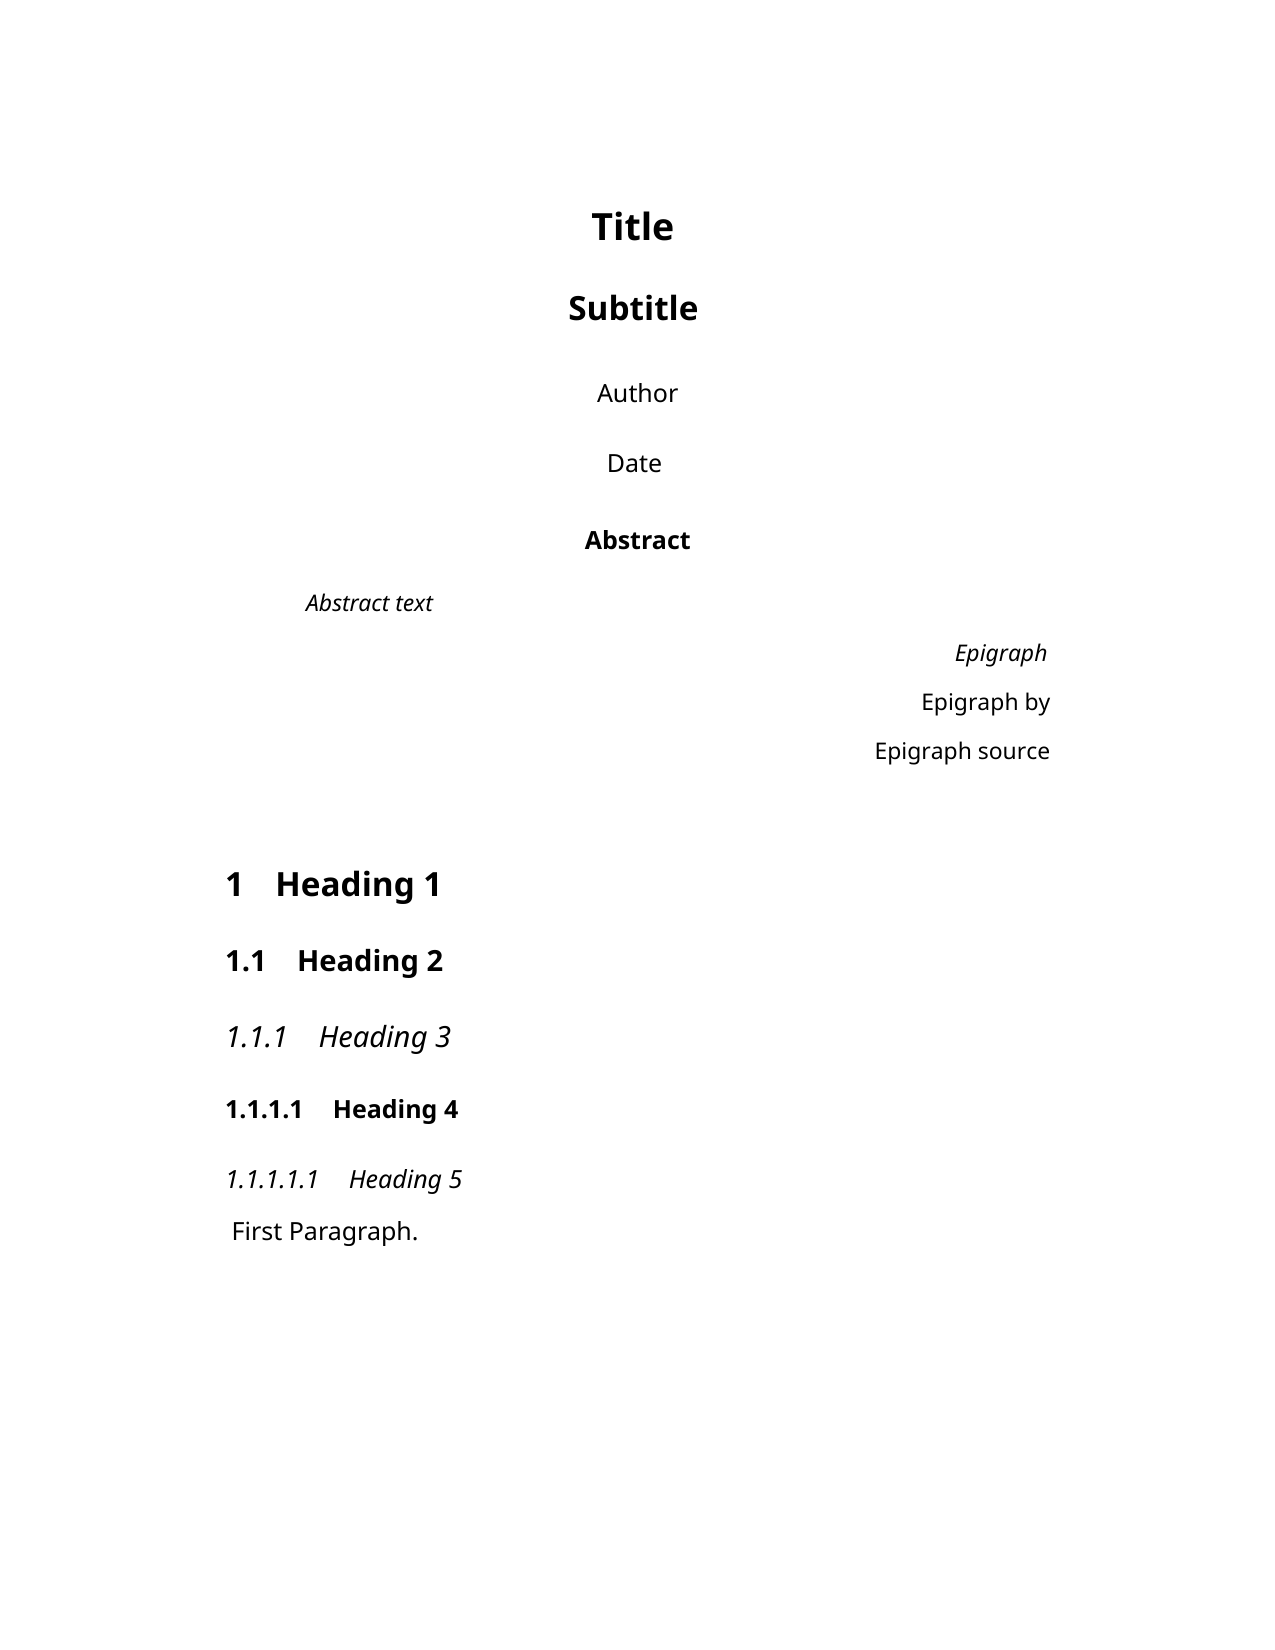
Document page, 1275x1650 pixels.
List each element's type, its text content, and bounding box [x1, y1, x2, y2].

text Abstract text [300, 587, 975, 618]
text First Paragraph. [225, 1214, 1050, 1248]
text Date [225, 446, 1050, 479]
text Epigraph source [675, 735, 1050, 766]
subtitle Subtitle [225, 285, 1050, 330]
text Epigraph [675, 636, 1050, 668]
subtitle Heading 4 [225, 1092, 1050, 1126]
subtitle Heading 5 [225, 1162, 1050, 1196]
subtitle Heading 1 [225, 861, 1050, 906]
subtitle Abstract [225, 523, 1050, 557]
text Epigraph by [675, 686, 1050, 717]
text Author [225, 375, 1050, 409]
subtitle Heading 3 [225, 1016, 1050, 1056]
title Title [225, 200, 1050, 251]
subtitle Heading 2 [225, 940, 1050, 980]
